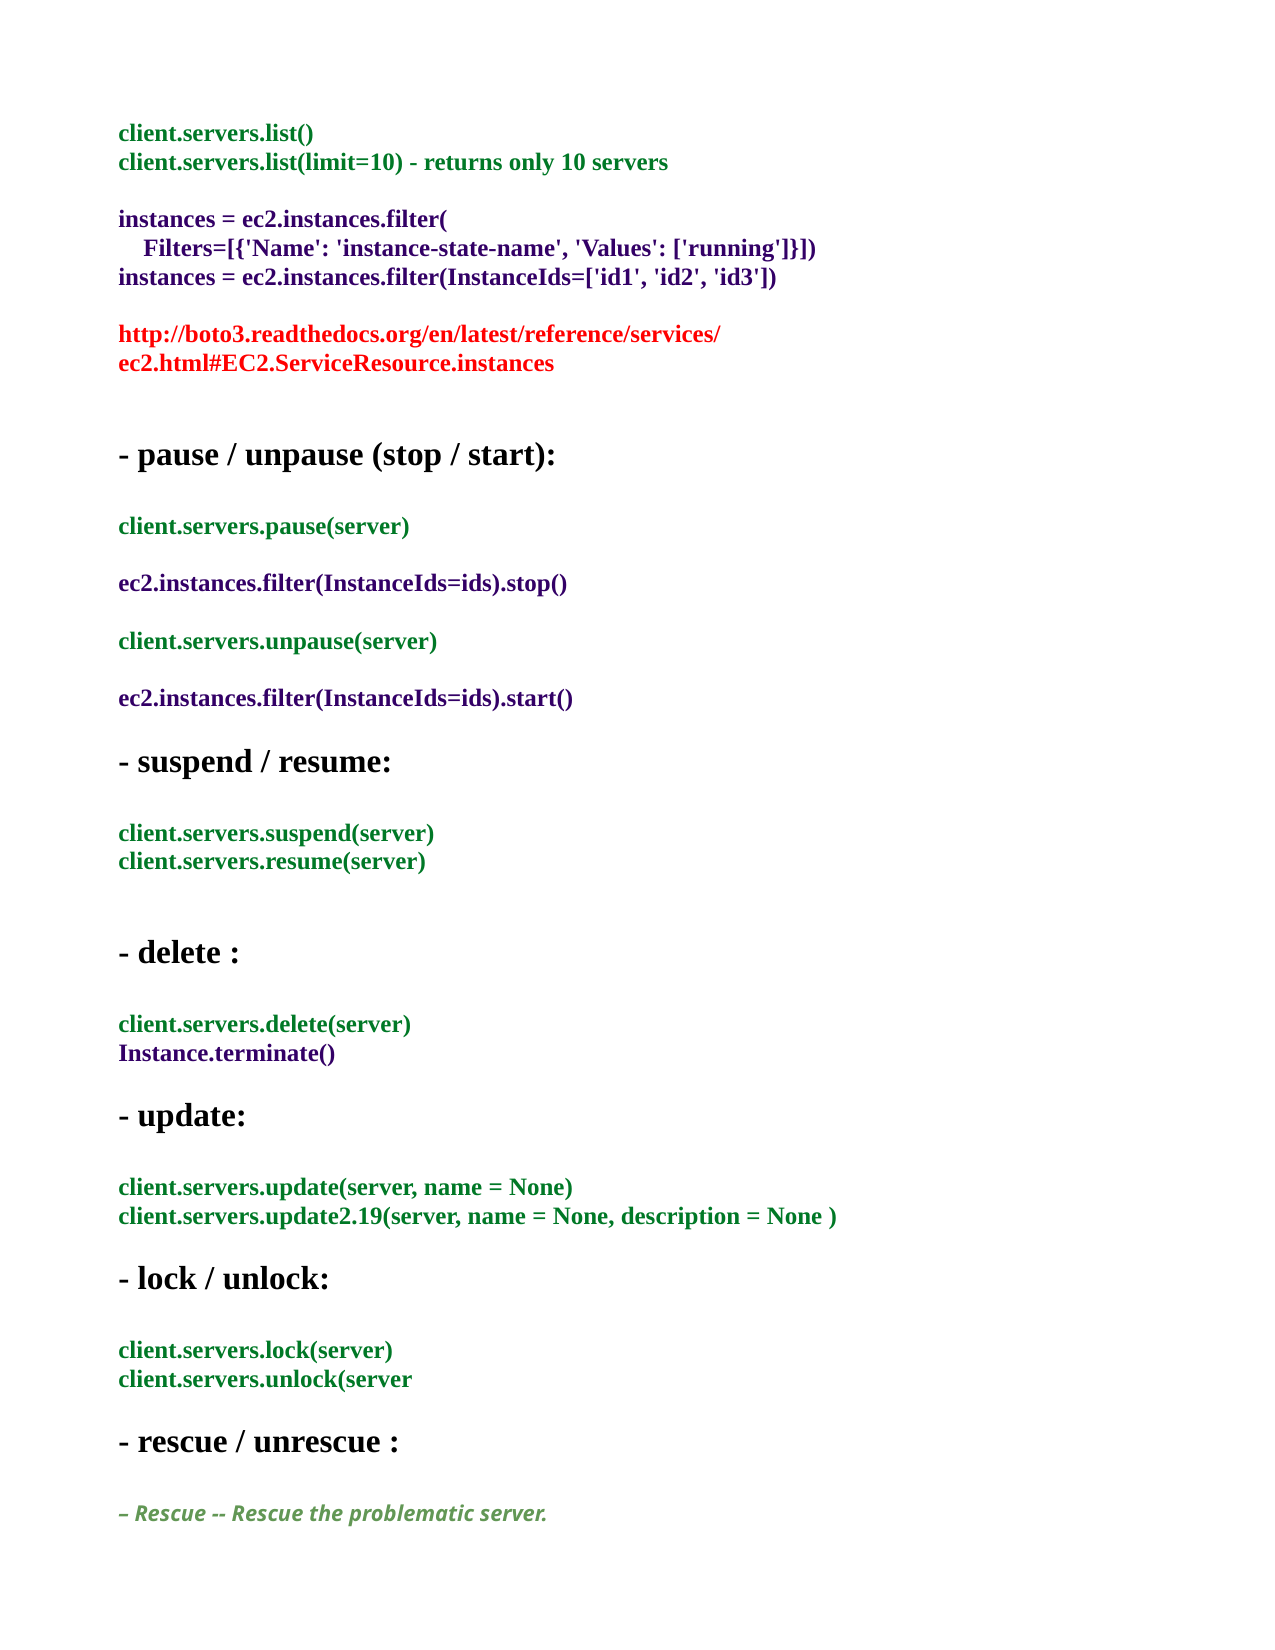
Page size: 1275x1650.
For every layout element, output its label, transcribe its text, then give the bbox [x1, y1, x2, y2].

text Instance.terminate() [118, 1038, 1157, 1067]
text client.servers.resume(server) [118, 846, 1157, 875]
text instances = ec2.instances.filter(InstanceIds=['id1', 'id2', 'id3']) [118, 262, 1157, 291]
text client.servers.lock(server) [118, 1335, 1157, 1364]
text - delete : [118, 933, 1157, 971]
text client.servers.update2.19(server, name = None, description = None ) [118, 1201, 1157, 1230]
text ec2.instances.filter(InstanceIds=ids).start() [118, 683, 1157, 712]
text client.servers.update(server, name = None) [118, 1172, 1157, 1201]
text client.servers.list() [118, 118, 1157, 147]
text – Rescue -- Rescue the problematic server. [118, 1498, 1157, 1528]
text - rescue / unrescue : [118, 1421, 1157, 1460]
text Filters=[{'Name': 'instance-state-name', 'Values': ['running']}]) [118, 233, 1157, 262]
text instances = ec2.instances.filter( [118, 204, 1157, 233]
text client.servers.pause(server) [118, 511, 1157, 540]
text client.servers.list(limit=10) - returns only 10 servers [118, 147, 1157, 176]
text client.servers.delete(server) [118, 1009, 1157, 1038]
text client.servers.unpause(server) [118, 626, 1157, 655]
text ec2.instances.filter(InstanceIds=ids).stop() [118, 568, 1157, 597]
text client.servers.unlock(server [118, 1364, 1157, 1393]
text - suspend / resume: [118, 741, 1157, 779]
text client.servers.suspend(server) [118, 818, 1157, 846]
text - lock / unlock: [118, 1258, 1157, 1297]
text - pause / unpause (stop / start): [118, 434, 1157, 473]
text - update: [118, 1096, 1157, 1134]
text http://boto3.readthedocs.org/en/latest/reference/services/ec2.html#EC2.ServiceResource.instances [118, 319, 1157, 377]
